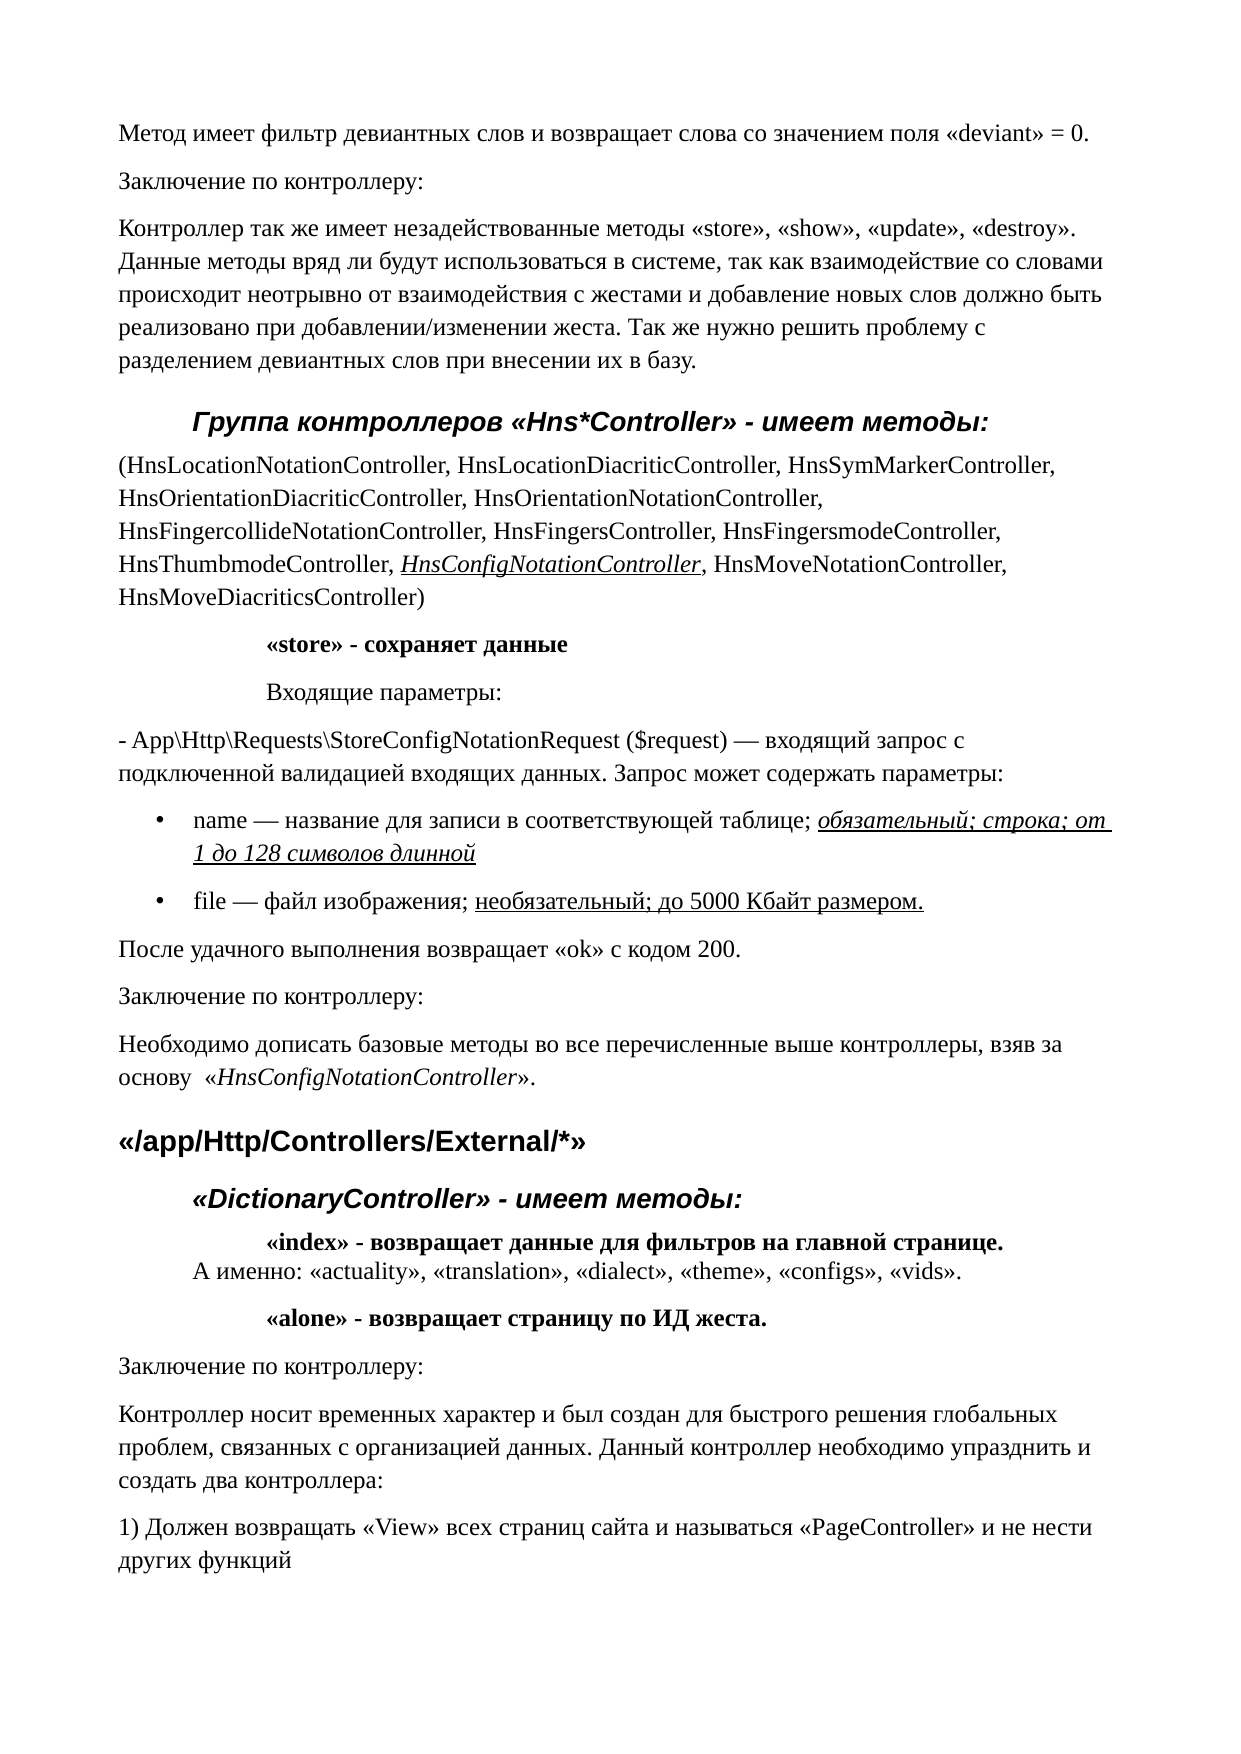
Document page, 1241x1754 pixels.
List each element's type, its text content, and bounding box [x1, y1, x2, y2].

subtitle Группа контроллеров «Hns*Controller» - имеет методы: [118, 406, 1122, 437]
text (HnsLocationNotationController, HnsLocationDiacriticController, HnsSymMarkerController, HnsOrientationDiacriticController, HnsOrientationNotationController, HnsFingercollideNotationController, HnsFingersController, HnsFingersmodeController, HnsThumbmodeController, HnsConfigNotationController, HnsMoveNotationController, HnsMoveDiacriticsController) [118, 450, 1122, 611]
text После удачного выполнения возвращает «ok» с кодом 200. [118, 934, 1122, 962]
text Заключение по контроллеру: [118, 981, 1122, 1010]
text «store» - сохраняет данные [118, 629, 1122, 658]
text - App\Http\Requests\StoreConfigNotationRequest ($request) — входящий запрос с подключенной валидацией входящих данных. Запрос может содержать параметры: [118, 725, 1122, 787]
text 1) Должен возвращать «View» всех страниц сайта и называться «PageController» и не нести других функций [118, 1512, 1122, 1574]
text Контроллер так же имеет незадействованные методы «store», «show», «update», «destroy». Данные методы вряд ли будут использоваться в системе, так как взаимодействие со словами происходит неотрывно от взаимодействия с жестами и добавление новых слов должно быть реализовано при добавлении/изменении жеста. Так же нужно решить проблему с разделением девиантных слов при внесении их в базу. [118, 213, 1122, 374]
text «index» - возвращает данные для фильтров на главной странице. [118, 1227, 1122, 1256]
text «alone» - возвращает страницу по ИД жеста. [118, 1303, 1122, 1332]
text А именно: «actuality», «translation», «dialect», «theme», «configs», «vids». [118, 1256, 1122, 1285]
text Контроллер носит временных характер и был создан для быстрого решения глобальных проблем, связанных с организацией данных. Данный контроллер необходимо упразднить и создать два контроллера: [118, 1399, 1122, 1493]
subtitle «/app/Http/Controllers/External/*» [118, 1124, 1122, 1158]
text Необходимо дописать базовые методы во все перечисленные выше контроллеры, взяв за основу «HnsConfigNotationController». [118, 1029, 1122, 1091]
subtitle «DictionaryController» - имеет методы: [118, 1183, 1122, 1215]
text Метод имеет фильтр девиантных слов и возвращает слова со значением поля «deviant» = 0. [118, 118, 1122, 147]
list file — файл изображения; необязательный; до 5000 Кбайт размером. [156, 886, 1122, 915]
text Заключение по контроллеру: [118, 166, 1122, 194]
text Входящие параметры: [118, 677, 1122, 706]
text Заключение по контроллеру: [118, 1351, 1122, 1380]
list name — название для записи в соответствующей таблице; обязательный; строка; от 1 до 128 символов длинной [156, 805, 1122, 867]
